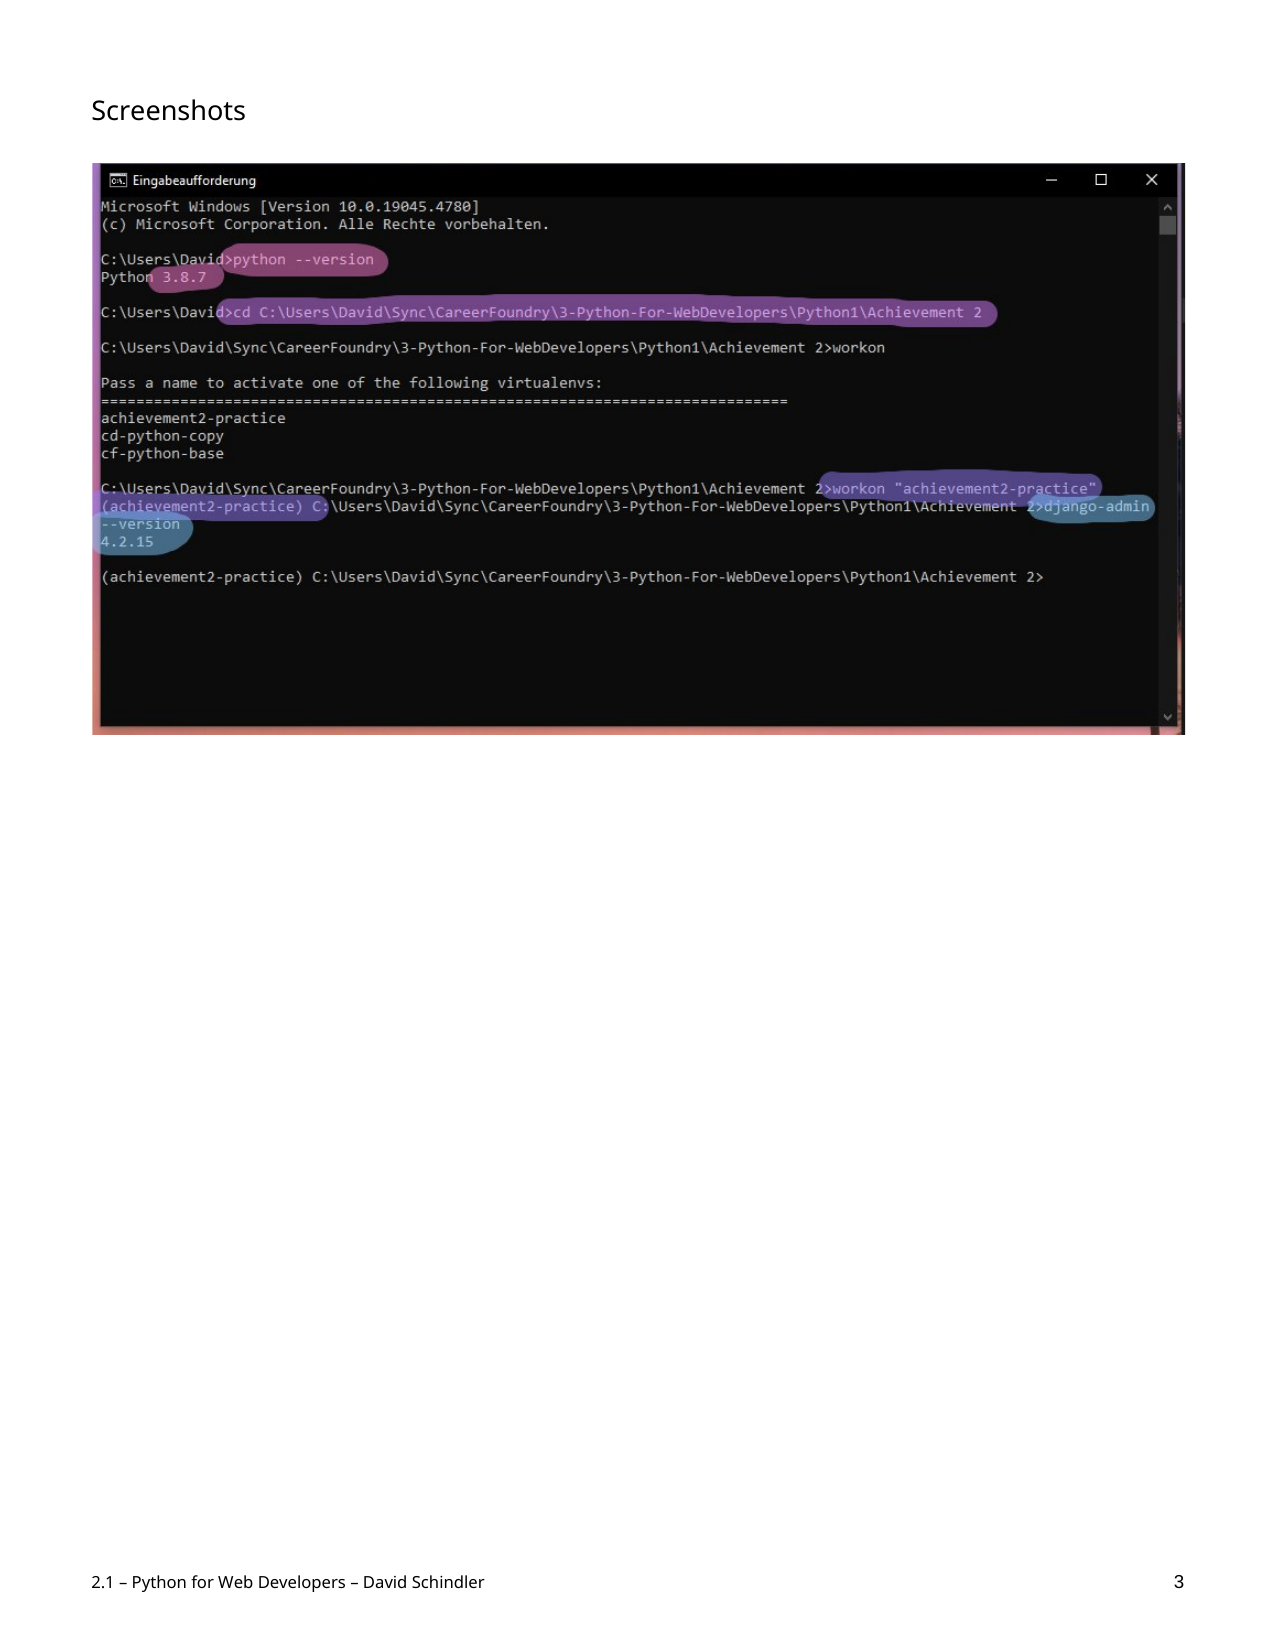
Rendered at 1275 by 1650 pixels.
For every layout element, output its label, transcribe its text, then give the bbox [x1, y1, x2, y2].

text Screenshots [91, 91, 1184, 128]
picture [92, 163, 1186, 735]
